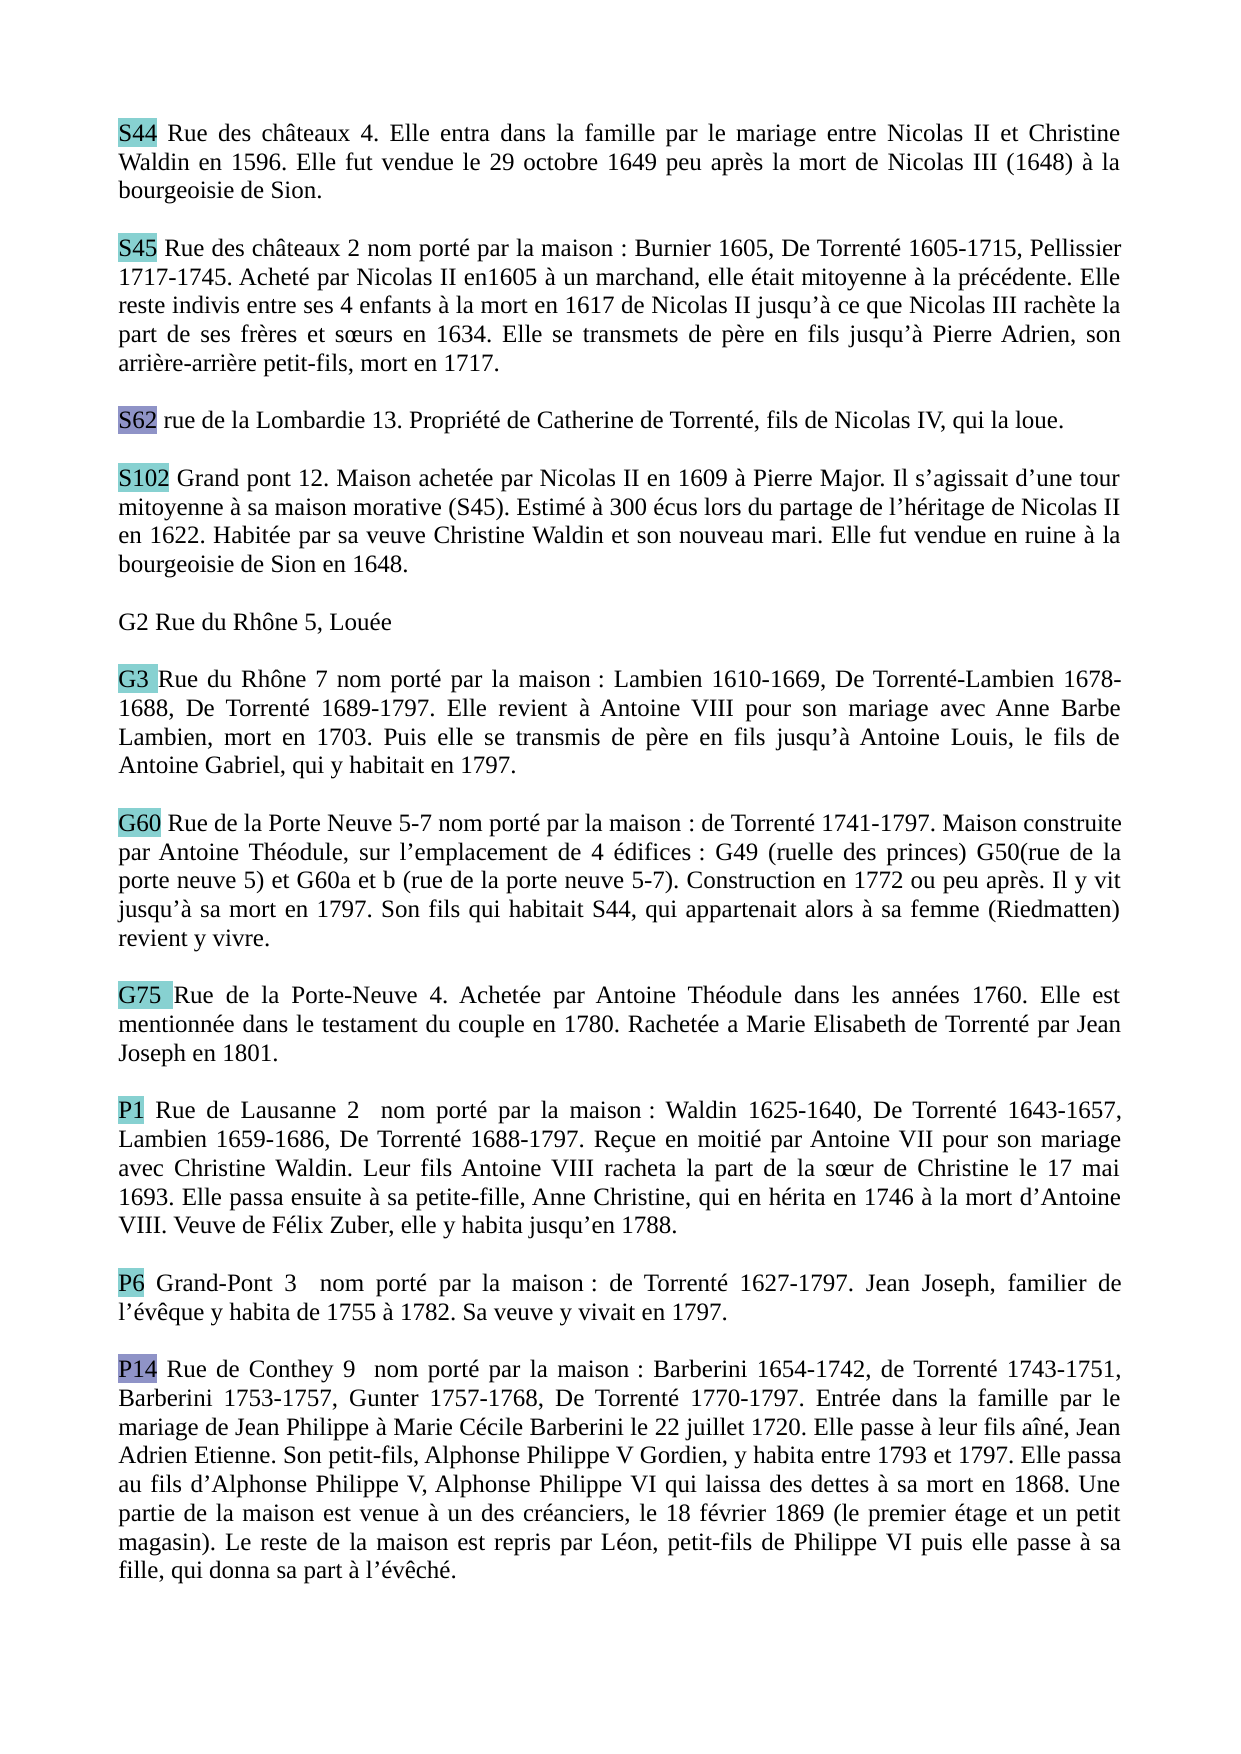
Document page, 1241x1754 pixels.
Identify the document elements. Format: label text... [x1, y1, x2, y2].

text S102 Grand pont 12. Maison achetée par Nicolas II en 1609 à Pierre Major. Il s’agissait d’une tour mitoyenne à sa maison morative (S45). Estimé à 300 écus lors du partage de l’héritage de Nicolas II en 1622. Habitée par sa veuve Christine Waldin et son nouveau mari. Elle fut vendue en ruine à la bourgeoisie de Sion en 1648. [118, 463, 1122, 578]
text P1 Rue de Lausanne 2 nom porté par la maison : Waldin 1625-1640, De Torrenté 1643-1657, Lambien 1659-1686, De Torrenté 1688-1797. Reçue en moitié par Antoine VII pour son mariage avec Christine Waldin. Leur fils Antoine VIII racheta la part de la sœur de Christine le 17 mai 1693. Elle passa ensuite à sa petite-fille, Anne Christine, qui en hérita en 1746 à la mort d’Antoine VIII. Veuve de Félix Zuber, elle y habita jusqu’en 1788. [118, 1096, 1122, 1239]
text P14 Rue de Conthey 9 nom porté par la maison : Barberini 1654-1742, de Torrenté 1743-1751, Barberini 1753-1757, Gunter 1757-1768, De Torrenté 1770-1797. Entrée dans la famille par le mariage de Jean Philippe à Marie Cécile Barberini le 22 juillet 1720. Elle passe à leur fils aîné, Jean Adrien Etienne. Son petit-fils, Alphonse Philippe V Gordien, y habita entre 1793 et 1797. Elle passa au fils d’Alphonse Philippe V, Alphonse Philippe VI qui laissa des dettes à sa mort en 1868. Une partie de la maison est venue à un des créanciers, le 18 février 1869 (le premier étage et un petit magasin). Le reste de la maison est repris par Léon, petit-fils de Philippe VI puis elle passe à sa fille, qui donna sa part à l’évêché. [118, 1354, 1122, 1584]
text P6 Grand-Pont 3 nom porté par la maison : de Torrenté 1627-1797. Jean Joseph, familier de l’évêque y habita de 1755 à 1782. Sa veuve y vivait en 1797. [118, 1268, 1122, 1326]
text S44 Rue des châteaux 4. Elle entra dans la famille par le mariage entre Nicolas II et Christine Waldin en 1596. Elle fut vendue le 29 octobre 1649 peu après la mort de Nicolas III (1648) à la bourgeoisie de Sion. [118, 118, 1122, 204]
text G3 Rue du Rhône 7 nom porté par la maison : Lambien 1610-1669, De Torrenté-Lambien 1678-1688, De Torrenté 1689-1797. Elle revient à Antoine VIII pour son mariage avec Anne Barbe Lambien, mort en 1703. Puis elle se transmis de père en fils jusqu’à Antoine Louis, le fils de Antoine Gabriel, qui y habitait en 1797. [118, 664, 1122, 779]
text S45 Rue des châteaux 2 nom porté par la maison : Burnier 1605, De Torrenté 1605-1715, Pellissier 1717-1745. Acheté par Nicolas II en1605 à un marchand, elle était mitoyenne à la précédente. Elle reste indivis entre ses 4 enfants à la mort en 1617 de Nicolas II jusqu’à ce que Nicolas III rachète la part de ses frères et sœurs en 1634. Elle se transmets de père en fils jusqu’à Pierre Adrien, son arrière-arrière petit-fils, mort en 1717. [118, 233, 1122, 377]
text G2 Rue du Rhône 5, Louée [118, 607, 1122, 636]
text G60 Rue de la Porte Neuve 5-7 nom porté par la maison : de Torrenté 1741-1797. Maison construite par Antoine Théodule, sur l’emplacement de 4 édifices : G49 (ruelle des princes) G50(rue de la porte neuve 5) et G60a et b (rue de la porte neuve 5-7). Construction en 1772 ou peu après. Il y vit jusqu’à sa mort en 1797. Son fils qui habitait S44, qui appartenait alors à sa femme (Riedmatten) revient y vivre. [118, 808, 1122, 952]
text S62 rue de la Lombardie 13. Propriété de Catherine de Torrenté, fils de Nicolas IV, qui la loue. [118, 406, 1122, 434]
text G75 Rue de la Porte-Neuve 4. Achetée par Antoine Théodule dans les années 1760. Elle est mentionnée dans le testament du couple en 1780. Rachetée a Marie Elisabeth de Torrenté par Jean Joseph en 1801. [118, 981, 1122, 1067]
